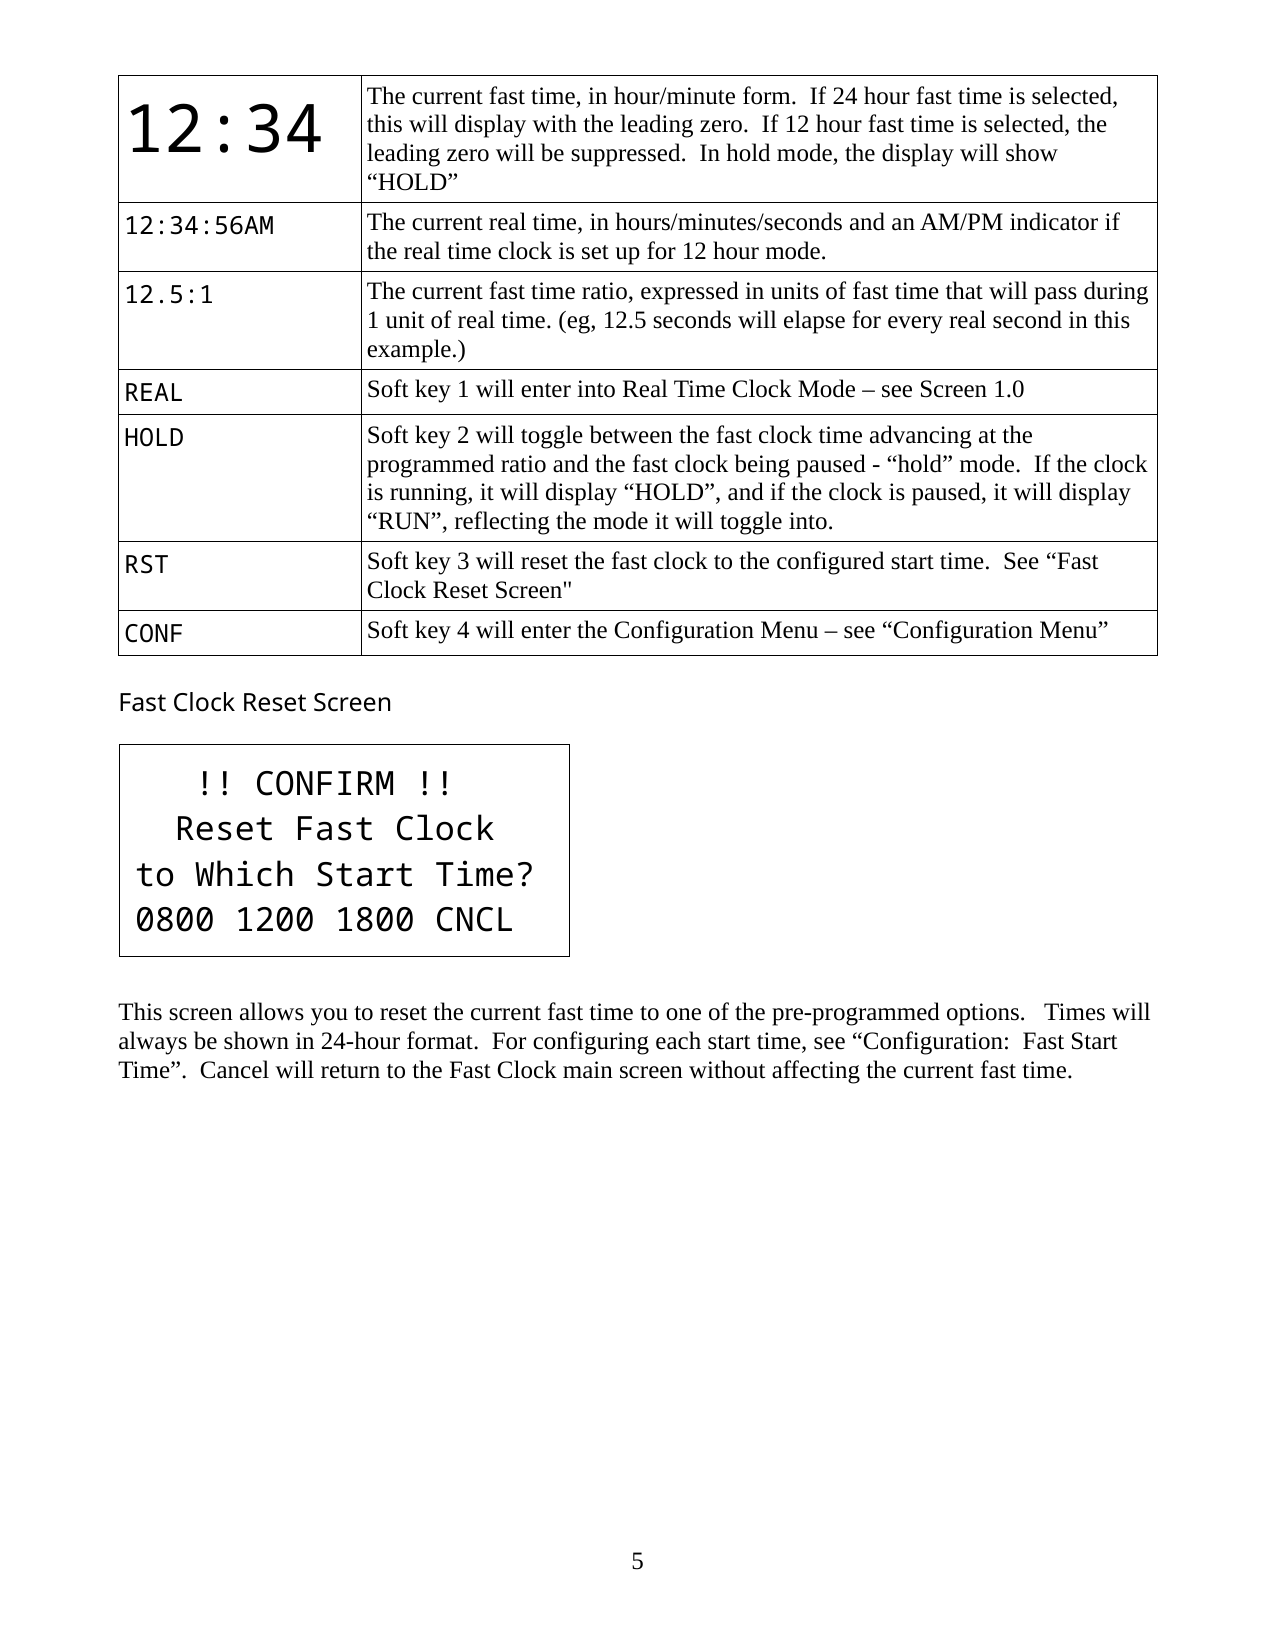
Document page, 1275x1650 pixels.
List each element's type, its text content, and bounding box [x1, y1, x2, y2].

text to Which Start Time? [135, 850, 553, 896]
text Reset Fast Clock [135, 805, 553, 850]
table_cell HOLD [119, 415, 361, 541]
table_cell RST [119, 542, 361, 610]
text This screen allows you to reset the current fast time to one of the pre-programmed options. Times will always be shown in 24-hour format. For configuring each start time, see “Configuration: Fast Start Time”. Cancel will return to the Fast Clock main screen without affecting the current fast time. [118, 997, 1157, 1083]
table_cell 12.5:1 [119, 272, 361, 368]
table_cell Soft key 4 will enter the Configuration Menu – see “Configuration Menu” [362, 611, 1157, 655]
table_cell CONF [119, 611, 361, 655]
text 0800 1200 1800 CNCL [135, 896, 553, 941]
table_cell 12:34 [119, 76, 361, 202]
table_cell Soft key 3 will reset the fast clock to the configured start time. See “Fast Clock Reset Screen" [362, 542, 1157, 610]
table_cell The current real time, in hours/minutes/seconds and an AM/PM indicator if the real time clock is set up for 12 hour mode. [362, 203, 1157, 271]
text Fast Clock Reset Screen [118, 684, 1157, 718]
table_cell 12:34:56AM [119, 203, 361, 271]
table_cell The current fast time ratio, expressed in units of fast time that will pass during 1 unit of real time. (eg, 12.5 seconds will elapse for every real second in this example.) [362, 272, 1157, 368]
text !! CONFIRM !! [135, 759, 553, 805]
table_cell Soft key 2 will toggle between the fast clock time advancing at the programmed ratio and the fast clock being paused - “hold” mode. If the clock is running, it will display “HOLD”, and if the clock is paused, it will display “RUN”, reflecting the mode it will toggle into. [362, 415, 1157, 541]
table_cell REAL [119, 370, 361, 414]
table_cell Soft key 1 will enter into Real Time Clock Mode – see Screen 1.0 [362, 370, 1157, 414]
table_cell The current fast time, in hour/minute form. If 24 hour fast time is selected, this will display with the leading zero. If 12 hour fast time is selected, the leading zero will be suppressed. In hold mode, the display will show “HOLD” [362, 76, 1157, 202]
